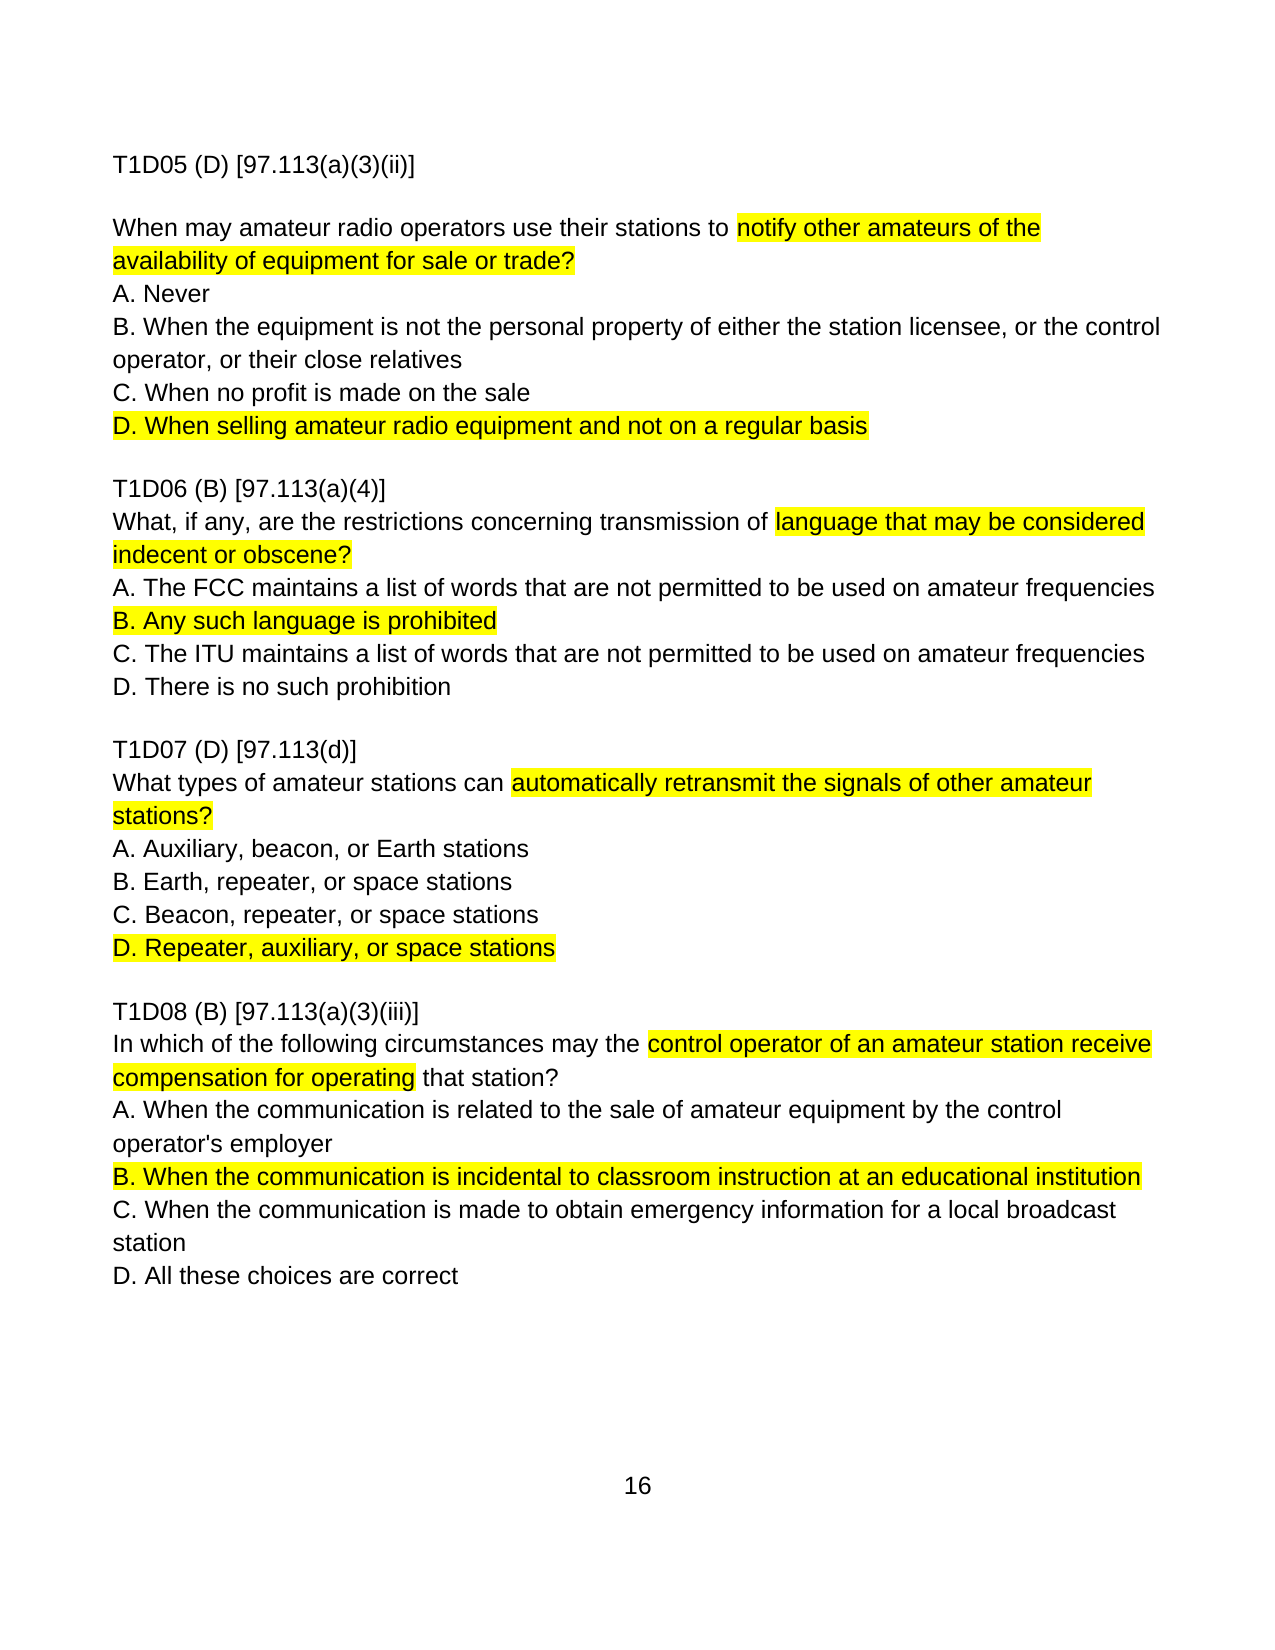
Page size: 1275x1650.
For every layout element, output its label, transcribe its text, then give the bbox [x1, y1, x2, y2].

text T1D06 (B) [97.113(a)(4)] What, if any, are the restrictions concerning transmission of language that may be considered indecent or obscene? A. The FCC maintains a list of words that are not permitted to be used on amateur frequencies B. Any such language is prohibited C. The ITU maintains a list of words that are not permitted to be used on amateur frequencies D. There is no such prohibition [112, 474, 1162, 701]
text T1D07 (D) [97.113(d)] What types of amateur stations can automatically retransmit the signals of other amateur stations? A. Auxiliary, beacon, or Earth stations B. Earth, repeater, or space stations C. Beacon, repeater, or space stations D. Repeater, auxiliary, or space stations [112, 735, 1162, 962]
text T1D05 (D) [97.113(a)(3)(ii)] [112, 150, 1162, 179]
text When may amateur radio operators use their stations to notify other amateurs of the availability of equipment for sale or trade? A. Never B. When the equipment is not the personal property of either the station licensee, or the control operator, or their close relatives C. When no profit is made on the sale D. When selling amateur radio equipment and not on a regular basis [112, 213, 1162, 440]
text T1D08 (B) [97.113(a)(3)(iii)] In which of the following circumstances may the control operator of an amateur station receive compensation for operating that station? A. When the communication is related to the sale of amateur equipment by the control operator's employer B. When the communication is incidental to classroom instruction at an educational institution C. When the communication is made to obtain emergency information for a local broadcast station D. All these choices are correct [112, 996, 1162, 1289]
